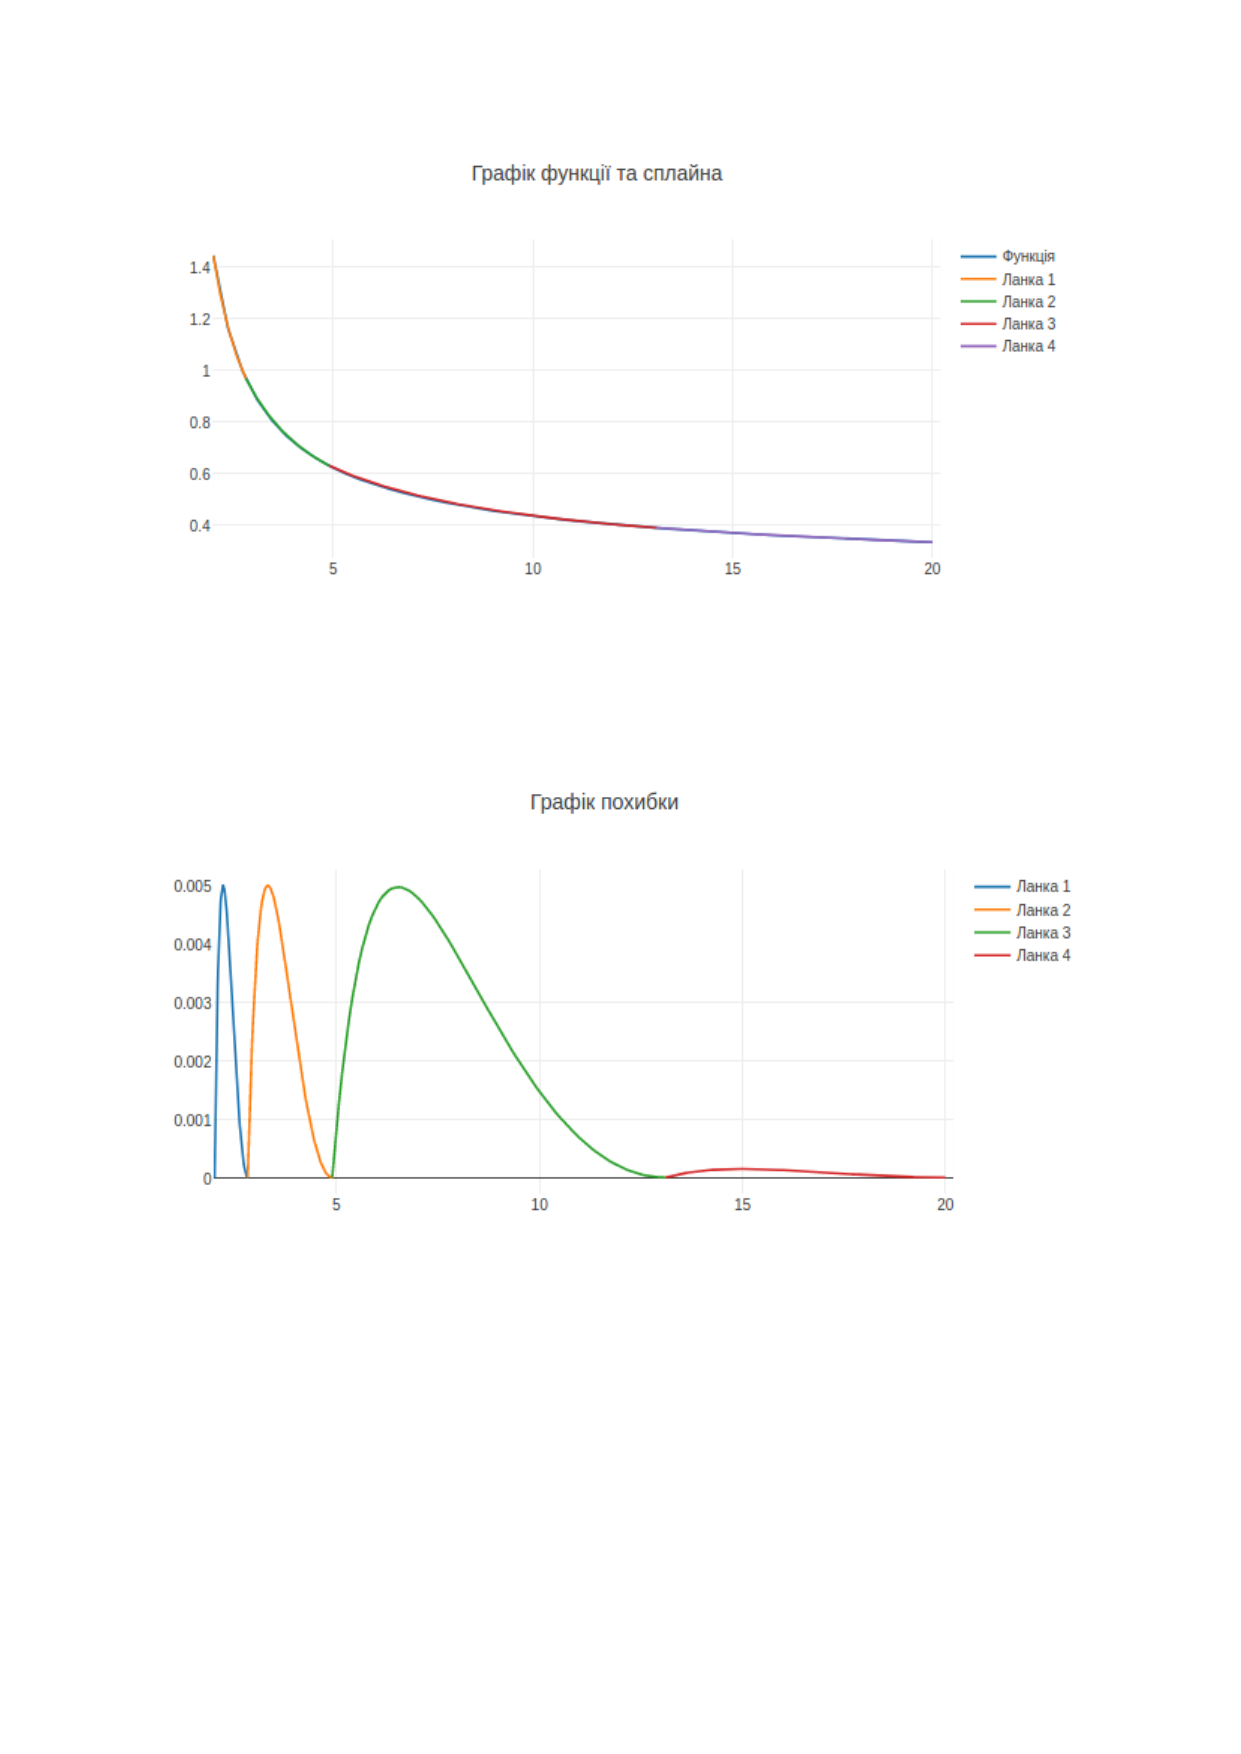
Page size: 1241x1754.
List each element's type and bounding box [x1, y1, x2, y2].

picture [118, 761, 1123, 1245]
picture [105, 132, 1109, 635]
